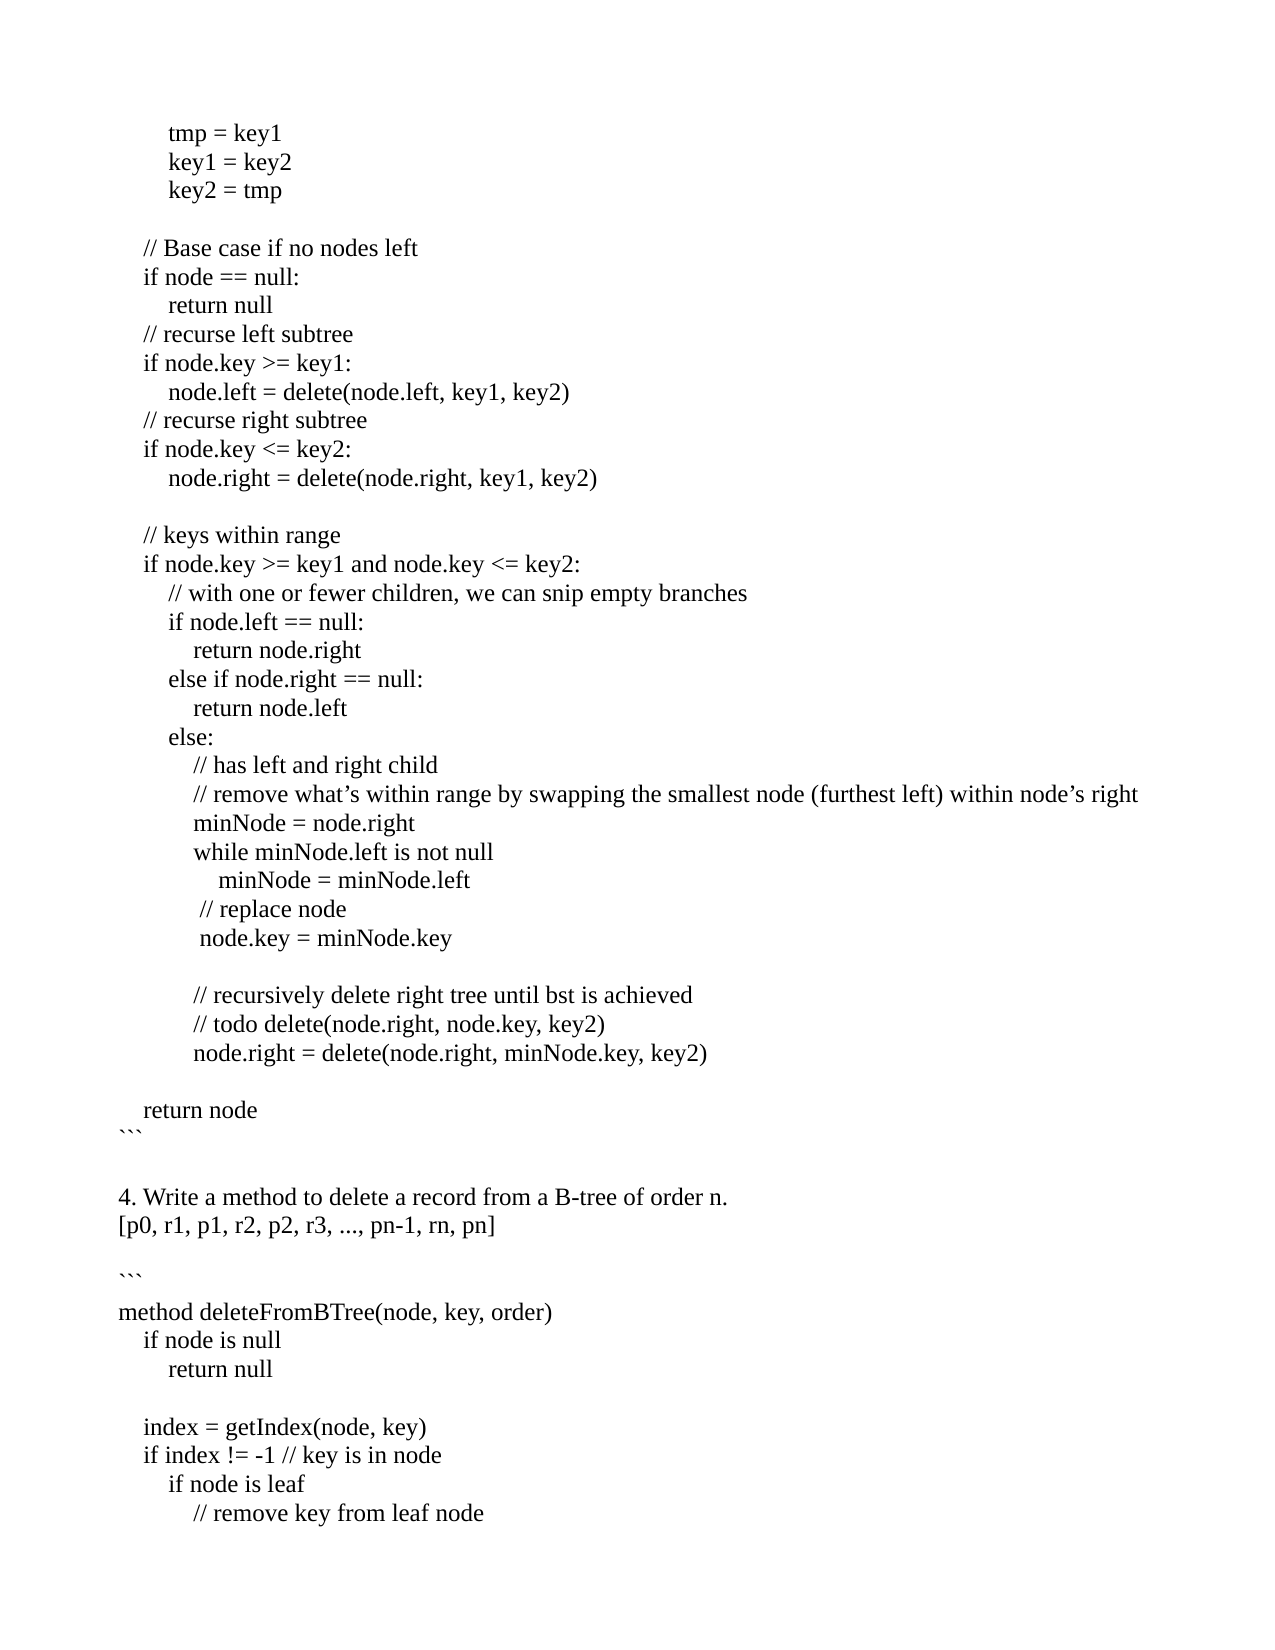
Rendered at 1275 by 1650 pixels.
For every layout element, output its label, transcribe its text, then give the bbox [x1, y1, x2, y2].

text key2 = tmp [118, 176, 1157, 204]
text if node is null [118, 1326, 1157, 1354]
text // remove what’s within range by swapping the smallest node (furthest left) within node’s right [118, 779, 1157, 808]
text while minNode.left is not null [118, 837, 1157, 866]
text return node [118, 1096, 1157, 1124]
text node.right = delete(node.right, key1, key2) [118, 463, 1157, 492]
text return node.left [118, 693, 1157, 722]
text else if node.right == null: [118, 664, 1157, 693]
text 4. Write a method to delete a record from a B-tree of order n. [118, 1182, 1157, 1211]
text ``` [118, 1268, 1157, 1297]
text node.key = minNode.key [118, 923, 1157, 952]
text // remove key from leaf node [118, 1498, 1157, 1527]
text minNode = node.right [118, 808, 1157, 837]
text [p0, r1, p1, r2, p2, r3, ..., pn-1, rn, pn] [118, 1211, 1157, 1239]
text return null [118, 291, 1157, 319]
text index = getIndex(node, key) [118, 1412, 1157, 1441]
text node.right = delete(node.right, minNode.key, key2) [118, 1038, 1157, 1067]
text if node.key <= key2: [118, 434, 1157, 463]
text // recursively delete right tree until bst is achieved [118, 981, 1157, 1009]
text if index != -1 // key is in node [118, 1441, 1157, 1469]
text // with one or fewer children, we can snip empty branches [118, 578, 1157, 607]
text // keys within range [118, 521, 1157, 549]
text if node.key >= key1 and node.key <= key2: [118, 549, 1157, 578]
text // recurse left subtree [118, 319, 1157, 348]
text // Base case if no nodes left [118, 233, 1157, 262]
text else: [118, 722, 1157, 751]
text if node is leaf [118, 1469, 1157, 1498]
text // todo delete(node.right, node.key, key2) [118, 1009, 1157, 1038]
text return null [118, 1354, 1157, 1383]
text if node.key >= key1: [118, 348, 1157, 377]
text if node.left == null: [118, 607, 1157, 636]
text node.left = delete(node.left, key1, key2) [118, 377, 1157, 406]
text tmp = key1 [118, 118, 1157, 147]
text minNode = minNode.left [118, 866, 1157, 894]
text return node.right [118, 636, 1157, 664]
text method deleteFromBTree(node, key, order) [118, 1297, 1157, 1326]
text // has left and right child [118, 751, 1157, 779]
text if node == null: [118, 262, 1157, 291]
text key1 = key2 [118, 147, 1157, 176]
text // replace node [118, 894, 1157, 923]
text ``` [118, 1124, 1157, 1153]
text // recurse right subtree [118, 406, 1157, 434]
